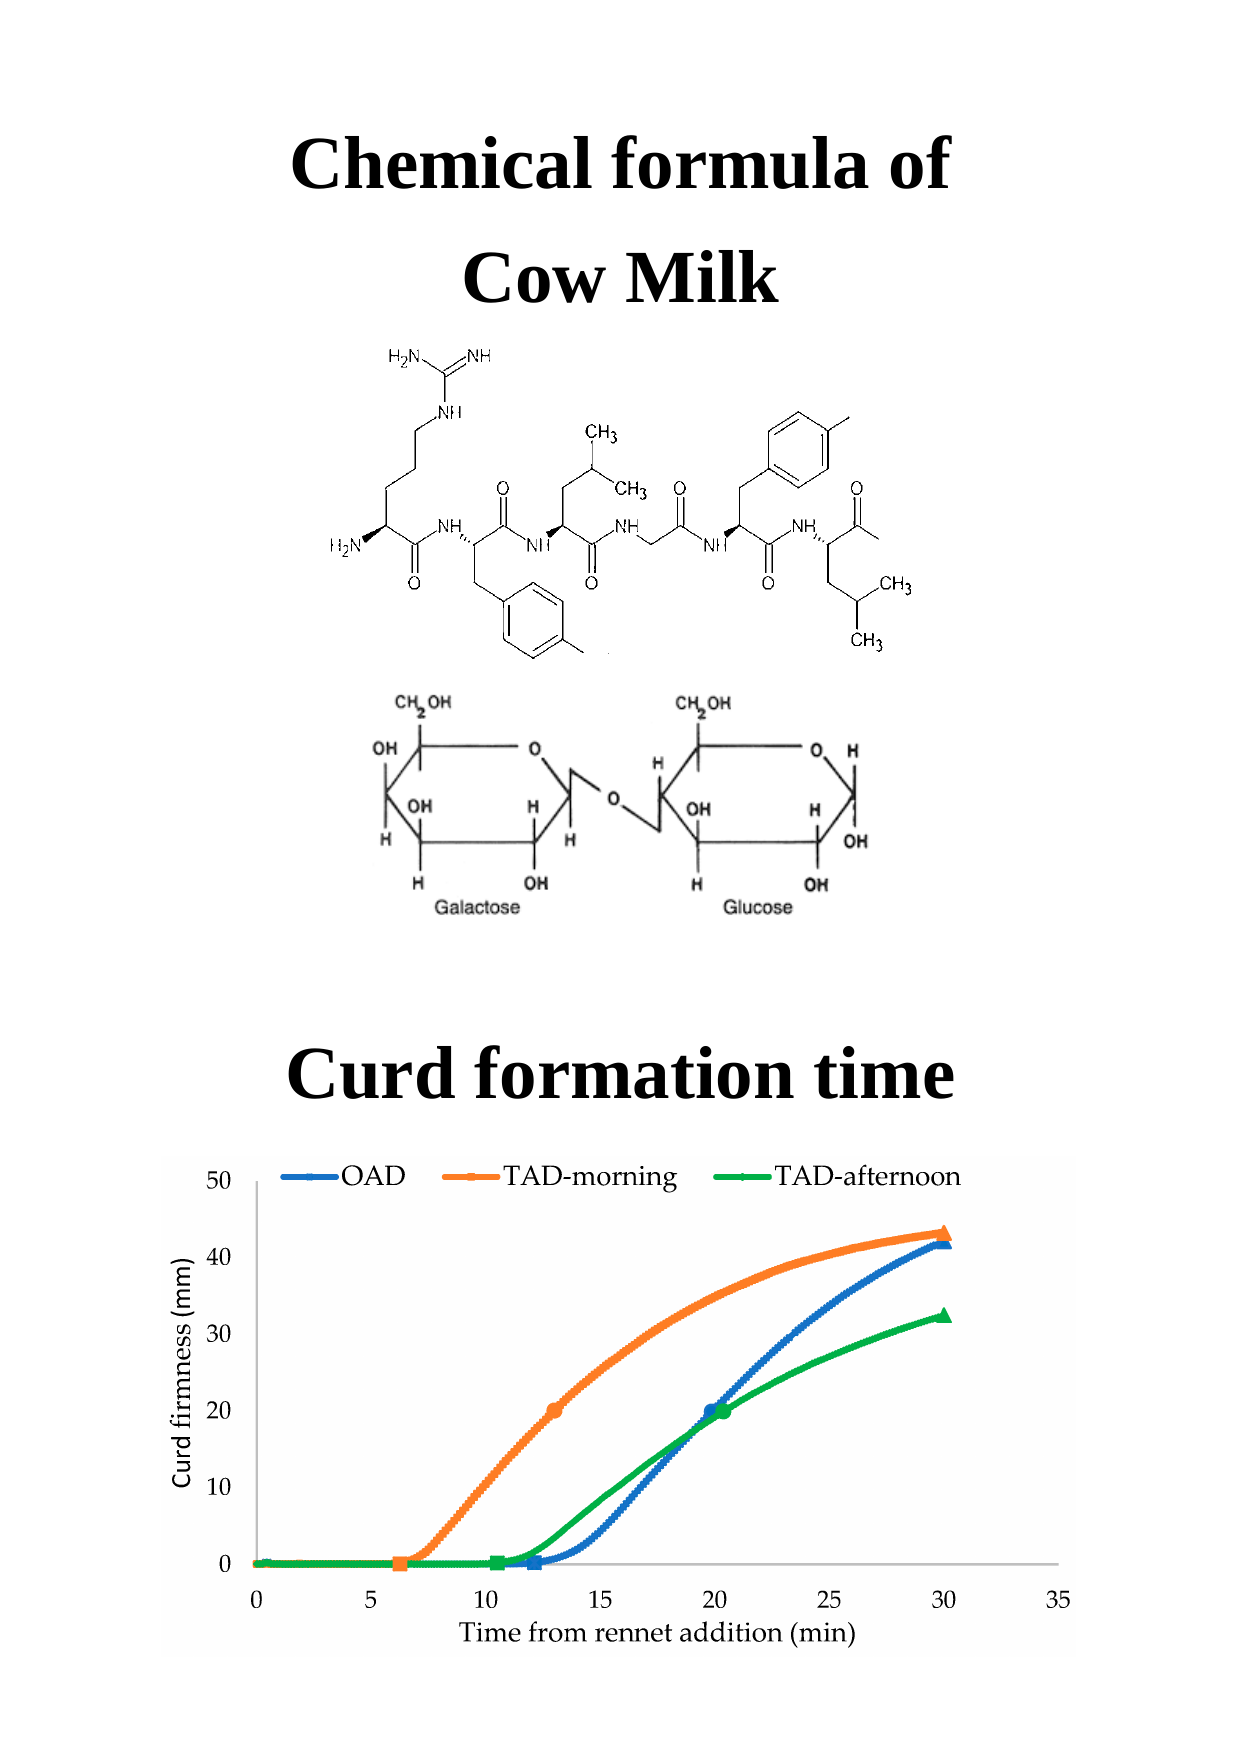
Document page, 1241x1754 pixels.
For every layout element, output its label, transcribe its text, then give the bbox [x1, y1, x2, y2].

text Curd formation time [118, 1028, 1122, 1114]
text Chemical formula of [118, 118, 1122, 204]
picture [362, 686, 878, 926]
text Cow Milk [118, 232, 1122, 318]
picture [160, 1156, 1077, 1657]
